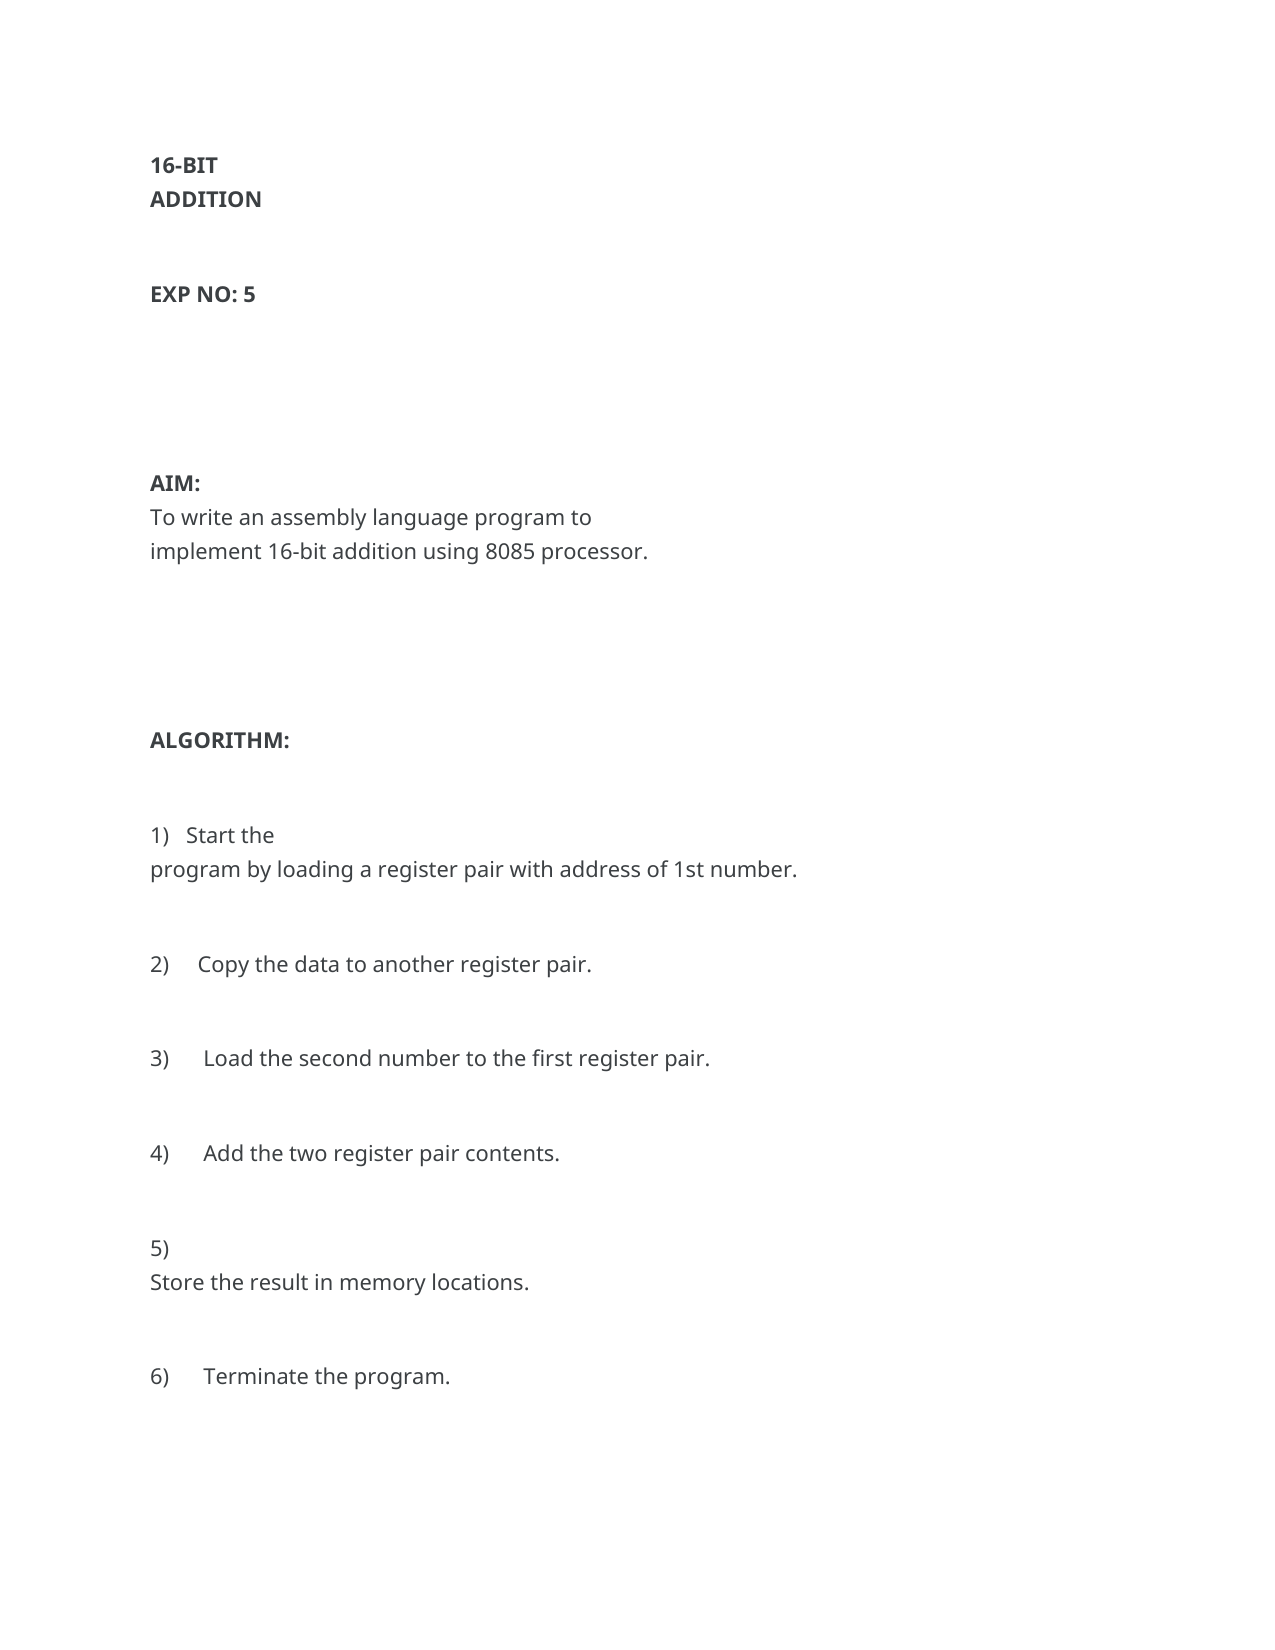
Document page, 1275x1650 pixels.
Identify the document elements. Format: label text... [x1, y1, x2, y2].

text 3) Load the second number to the first register pair. [150, 1043, 1125, 1073]
text 1) Start the [150, 820, 1125, 850]
text ALGORITHM: [150, 725, 1125, 755]
text implement 16-bit addition using 8085 processor. [150, 536, 1125, 566]
text 16-BIT [150, 150, 1125, 180]
text Store the result in memory locations. [150, 1267, 1125, 1296]
text 5) [150, 1232, 1125, 1262]
text To write an assembly language program to [150, 502, 1125, 532]
text 2) Copy the data to another register pair. [150, 949, 1125, 978]
text ADDITION [150, 184, 1125, 214]
text EXP NO: 5 [150, 279, 1125, 308]
text AIM: [150, 468, 1125, 498]
text 4) Add the two register pair contents. [150, 1138, 1125, 1168]
text program by loading a register pair with address of 1st number. [150, 854, 1125, 884]
text 6) Terminate the program. [150, 1361, 1125, 1391]
